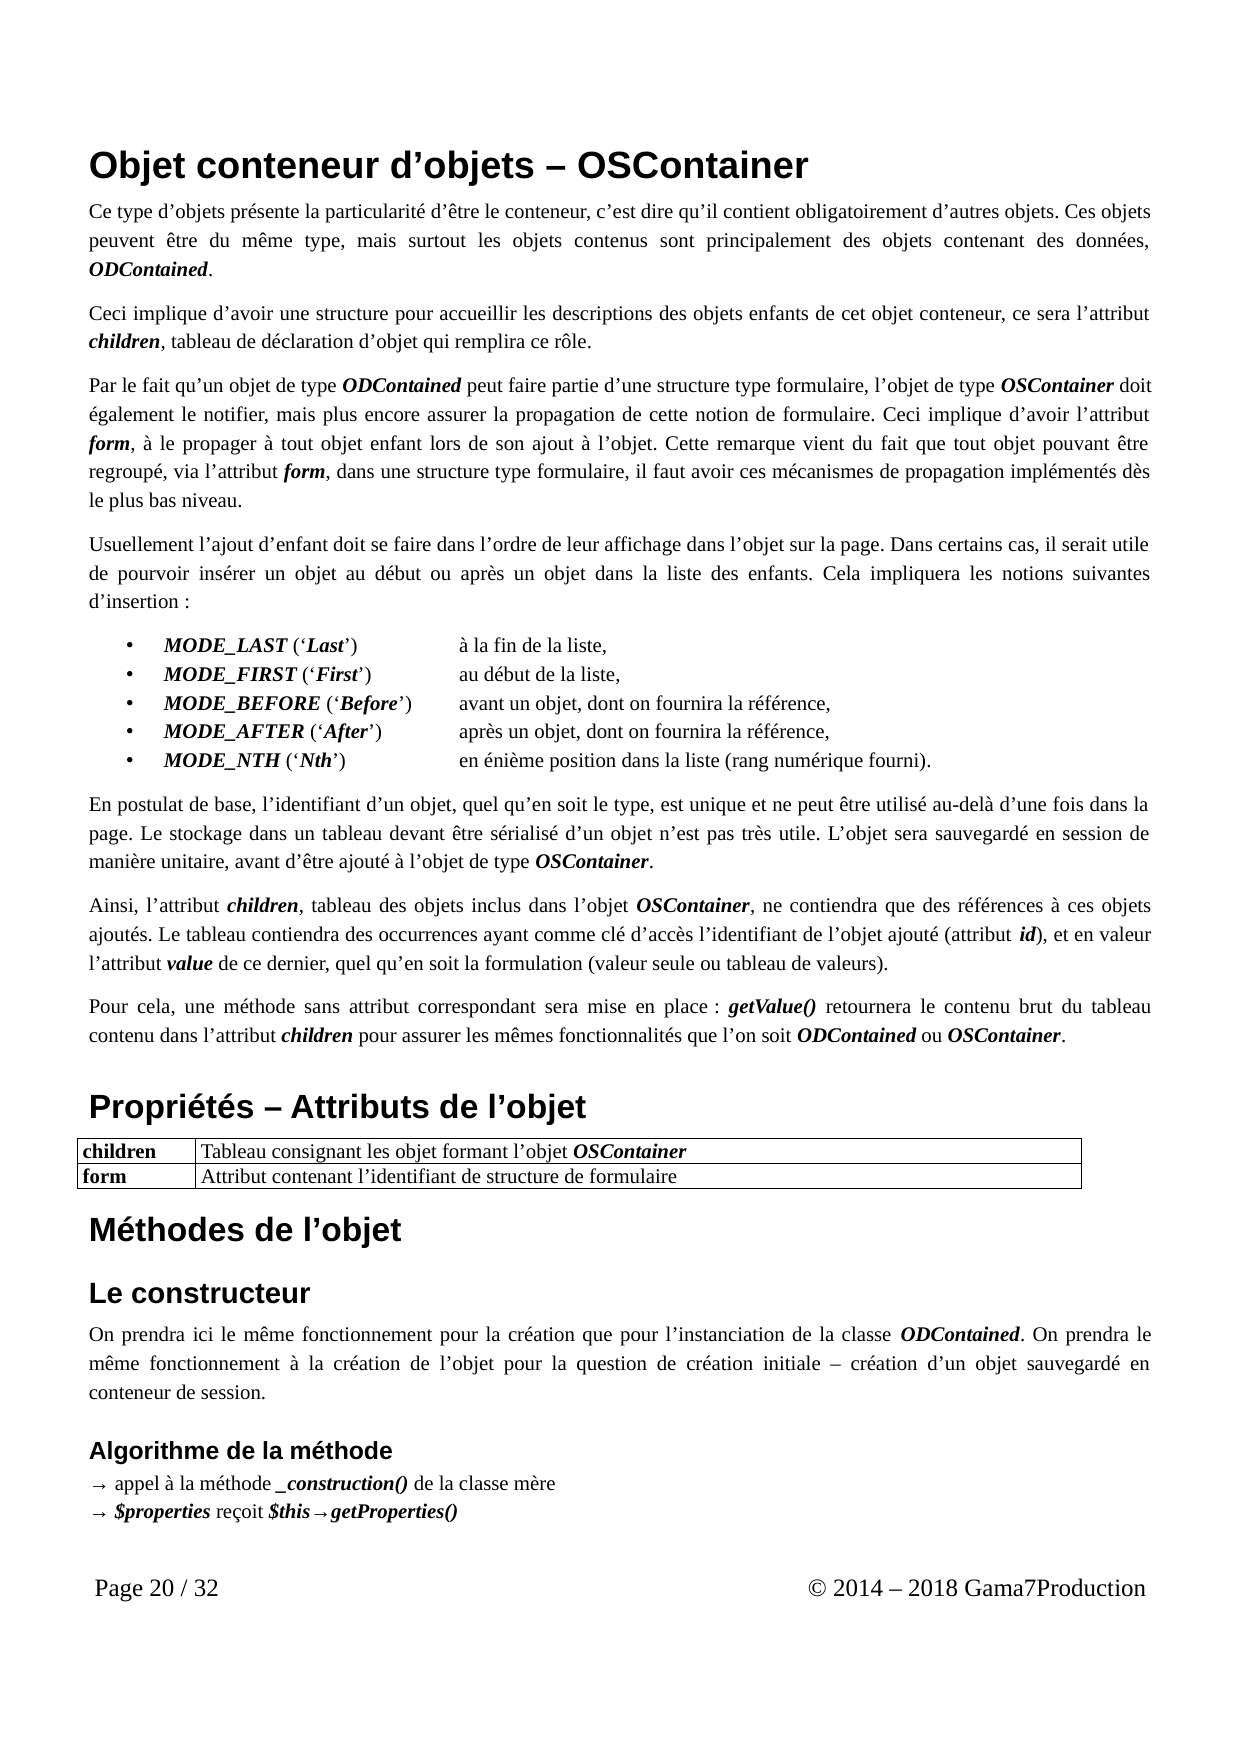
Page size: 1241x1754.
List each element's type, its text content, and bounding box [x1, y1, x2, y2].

table_header children [78, 1139, 195, 1163]
text On prendra ici le même fonctionnement pour la création que pour l’instanciation de la classe ODContained. On prendra le même fonctionnement à la création de l’objet pour la question de création initiale – création d’un objet sauvegardé en conteneur de session. [88, 1322, 1152, 1404]
text Par le fait qu’un objet de type ODContained peut faire partie d’une structure type formulaire, l’objet de type OSContainer doit également le notifier, mais plus encore assurer la propagation de cette notion de formulaire. Ceci implique d’avoir l’attribut form, à le propager à tout objet enfant lors de son ajout à l’objet. Cette remarque vient du fait que tout objet pouvant être regroupé, via l’attribut form, dans une structure type formulaire, il faut avoir ces mécanismes de propagation implémentés dès le plus bas niveau. [88, 373, 1152, 512]
subtitle Le constructeur [88, 1276, 1152, 1310]
text Usuellement l’ajout d’enfant doit se faire dans l’ordre de leur affichage dans l’objet sur la page. Dans certains cas, il serait utile de pourvoir insérer un objet au début ou après un objet dans la liste des enfants. Cela impliquera les notions suivantes d’insertion : [88, 532, 1152, 613]
subtitle Méthodes de l’objet [88, 1210, 1152, 1249]
table_header Tableau consignant les objet formant l’objet OSContainer [196, 1139, 1081, 1163]
subtitle Propriétés – Attributs de l’objet [88, 1087, 1152, 1126]
text Ceci implique d’avoir une structure pour accueillir les descriptions des objets enfants de cet objet conteneur, ce sera l’attribut children, tableau de déclaration d’objet qui remplira ce rôle. [88, 300, 1152, 353]
text Ce type d’objets présente la particularité d’être le conteneur, c’est dire qu’il contient obligatoirement d’autres objets. Ces objets peuvent être du même type, mais surtout les objets contenus sont principalement des objets contenant des données, ODContained. [88, 199, 1152, 281]
list MODE_LAST (‘Last’) à la fin de la liste, [126, 633, 1152, 657]
table_cell form [78, 1164, 195, 1188]
text Ainsi, l’attribut children, tableau des objets inclus dans l’objet OSContainer, ne contiendra que des références à ces objets ajoutés. Le tableau contiendra des occurrences ayant comme clé d’accès l’identifiant de l’objet ajouté (attribut id), et en valeur l’attribut value de ce dernier, quel qu’en soit la formulation (valeur seule ou tableau de valeurs). [88, 893, 1152, 974]
text Pour cela, une méthode sans attribut correspondant sera mise en place : getValue() retournera le contenu brut du tableau contenu dans l’attribut children pour assurer les mêmes fonctionnalités que l’on soit ODContained ou OSContainer. [88, 994, 1152, 1047]
list MODE_FIRST (‘First’) au début de la liste, [126, 662, 1152, 686]
table_cell Attribut contenant l’identifiant de structure de formulaire [196, 1164, 1081, 1188]
text → $properties reçoit $this→getProperties() [88, 1499, 1152, 1523]
list MODE_AFTER (‘After’) après un objet, dont on fournira la référence, [126, 719, 1152, 743]
list MODE_BEFORE (‘Before’) avant un objet, dont on fournira la référence, [126, 690, 1152, 714]
text → appel à la méthode _construction() de la classe mère [88, 1471, 1152, 1495]
text En postulat de base, l’identifiant d’un objet, quel qu’en soit le type, est unique et ne peut être utilisé au-delà d’une fois dans la page. Le stockage dans un tableau devant être sérialisé d’un objet n’est pas très utile. L’objet sera sauvegardé en session de manière unitaire, avant d’être ajouté à l’objet de type OSContainer. [88, 792, 1152, 873]
subtitle Algorithme de la méthode [88, 1436, 1152, 1464]
list MODE_NTH (‘Nth’) en énième position dans la liste (rang numérique fourni). [126, 748, 1152, 772]
subtitle Objet conteneur d’objets – OSContainer [88, 143, 1152, 187]
